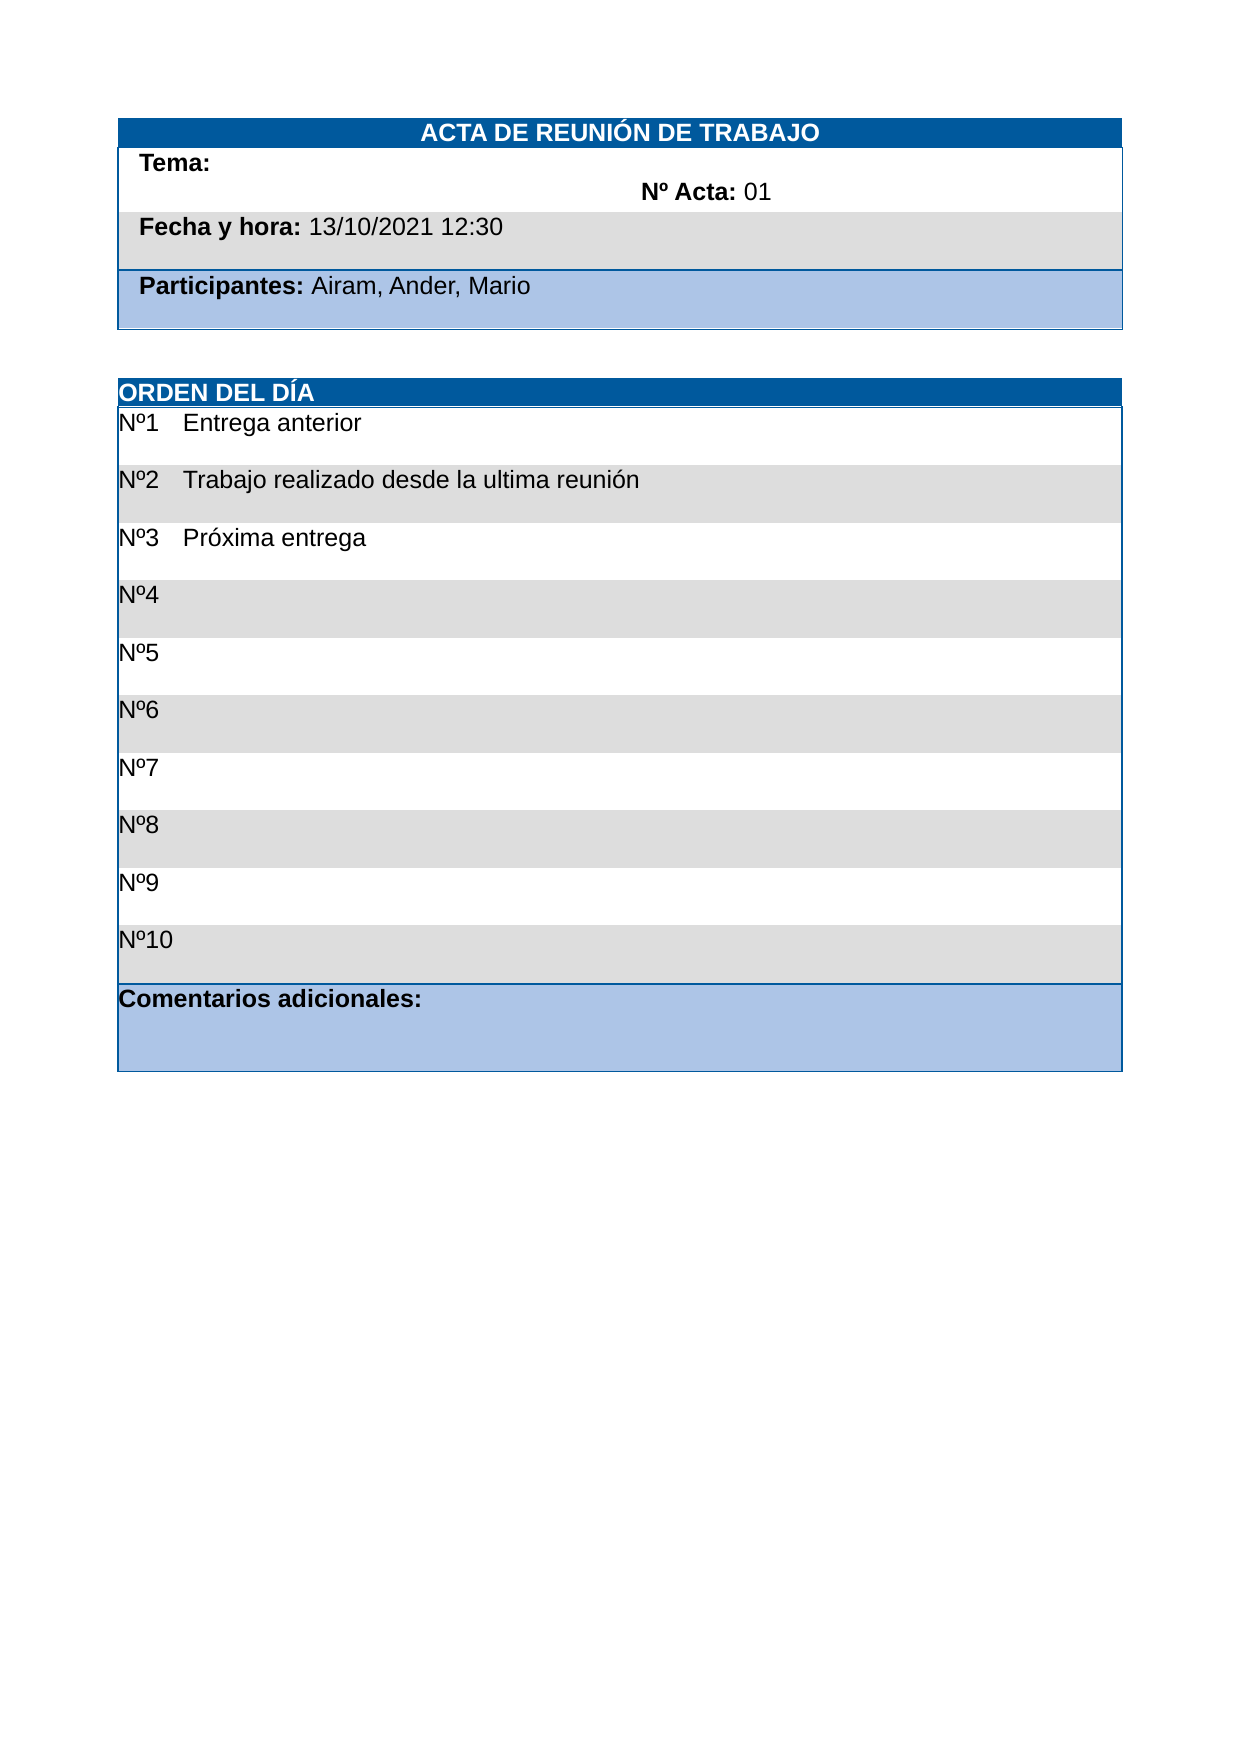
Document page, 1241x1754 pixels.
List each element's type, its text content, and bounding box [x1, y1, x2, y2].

table_cell [183, 925, 1121, 983]
table_cell [183, 638, 1121, 695]
table_header ORDEN DEL DÍA [118, 378, 1122, 406]
table_cell Trabajo realizado desde la ultima reunión [183, 465, 1121, 523]
table_cell Nº9 [119, 868, 183, 925]
table_cell [620, 271, 1122, 328]
table_cell Nº7 [119, 753, 183, 810]
table_cell Nº3 [119, 523, 183, 580]
table_cell Nº6 [119, 695, 183, 753]
table_cell [183, 753, 1121, 810]
table_cell Nº8 [119, 810, 183, 868]
table_cell [183, 580, 1121, 638]
table_cell Nº4 [119, 580, 183, 638]
table_cell Nº Acta: 01 [620, 148, 1122, 212]
table_cell Tema: [119, 148, 620, 212]
table_cell [183, 868, 1121, 925]
table_cell Próxima entrega [183, 523, 1121, 580]
table_cell Comentarios adicionales: [119, 985, 1121, 1071]
table_cell Fecha y hora: 13/10/2021 12:30 [119, 212, 620, 269]
table_cell Entrega anterior [183, 408, 1121, 465]
table_cell [183, 810, 1121, 868]
table_cell [183, 695, 1121, 753]
table_cell Nº2 [119, 465, 183, 523]
table_cell Participantes: Airam, Ander, Mario [119, 271, 620, 328]
table_cell [620, 212, 1122, 269]
table_header ACTA DE REUNIÓN DE TRABAJO [118, 118, 1122, 147]
table_cell Nº10 [119, 925, 183, 983]
table_cell Nº5 [119, 638, 183, 695]
table_cell Nº1 [119, 408, 183, 465]
